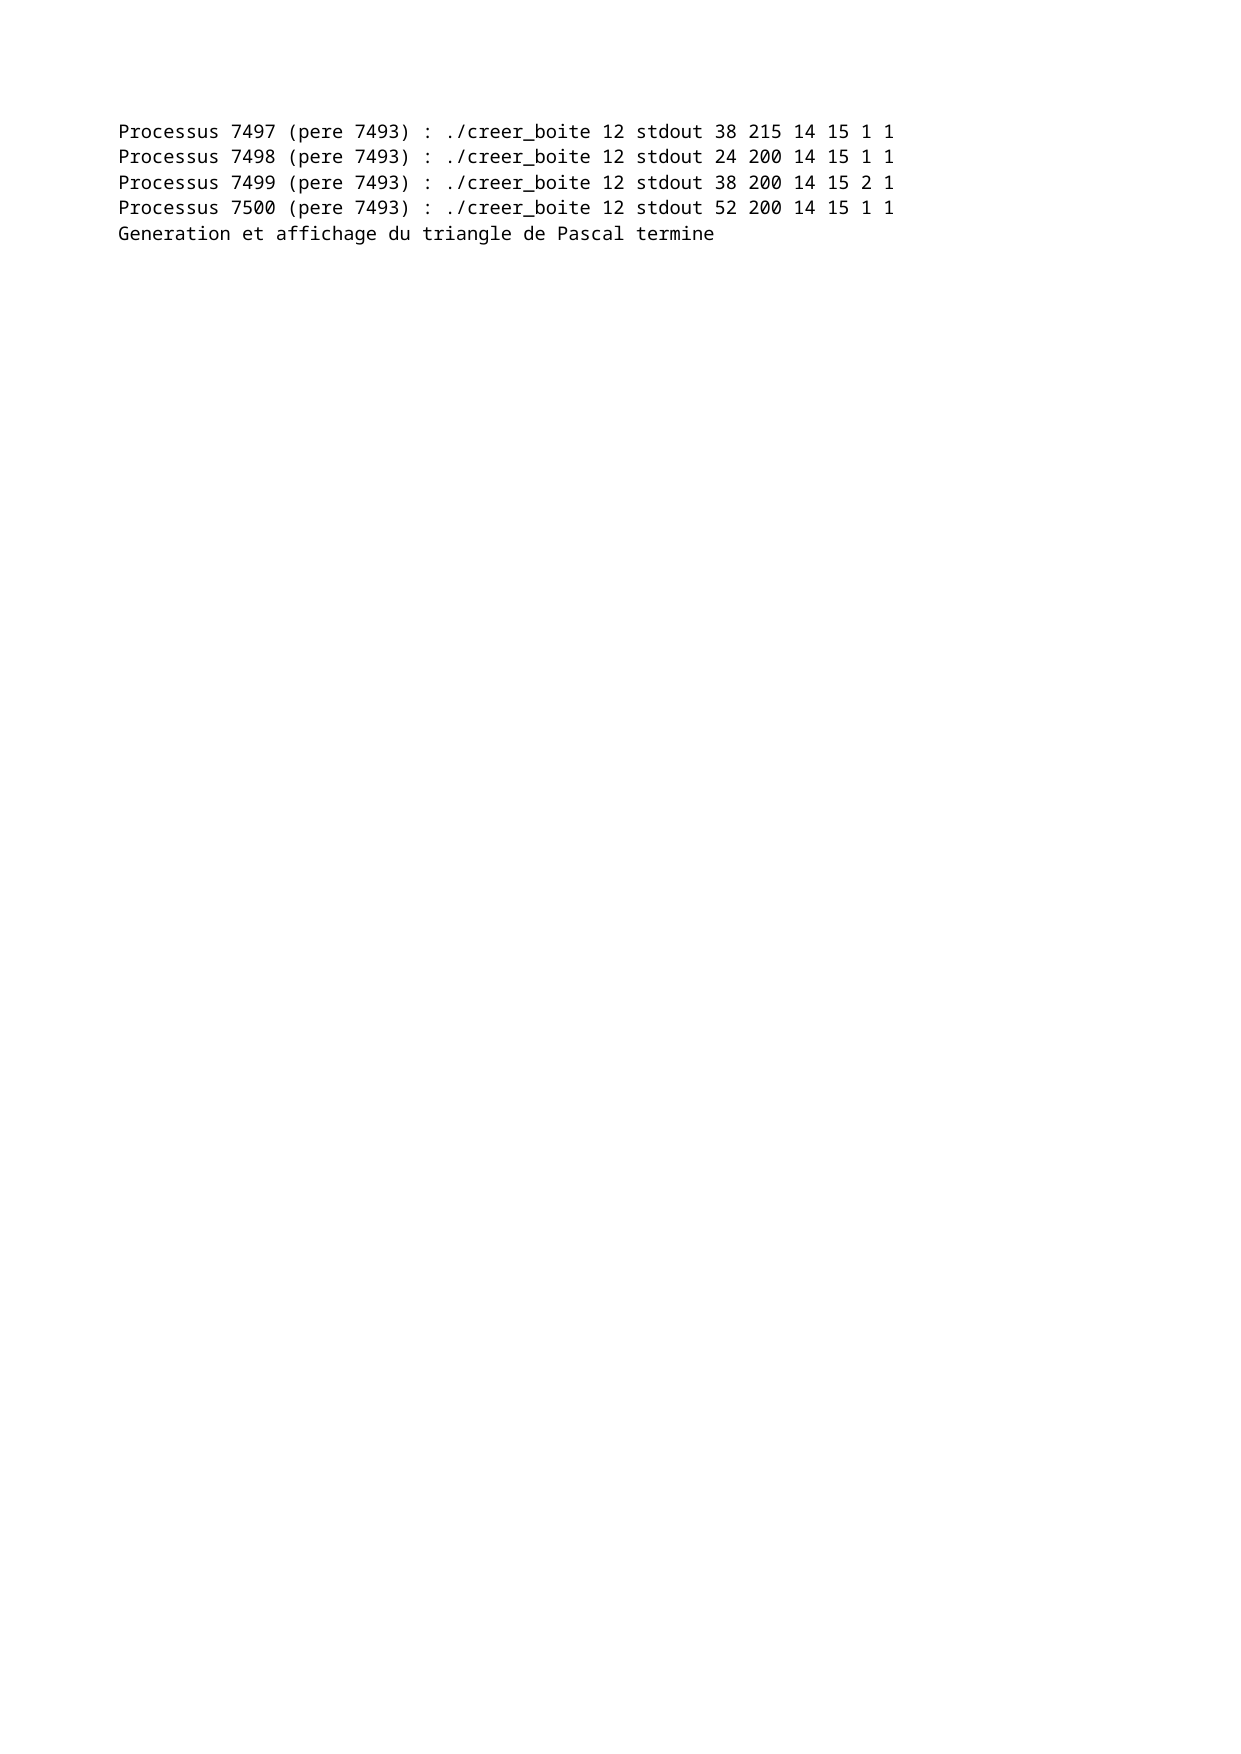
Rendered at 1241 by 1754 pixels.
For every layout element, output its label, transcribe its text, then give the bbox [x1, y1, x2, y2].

text Processus 7497 (pere 7493) : ./creer_boite 12 stdout 38 215 14 15 1 1 [118, 118, 1122, 144]
text Generation et affichage du triangle de Pascal termine [118, 220, 1122, 246]
text Processus 7498 (pere 7493) : ./creer_boite 12 stdout 24 200 14 15 1 1 [118, 144, 1122, 169]
text Processus 7499 (pere 7493) : ./creer_boite 12 stdout 38 200 14 15 2 1 [118, 169, 1122, 195]
text Processus 7500 (pere 7493) : ./creer_boite 12 stdout 52 200 14 15 1 1 [118, 195, 1122, 220]
